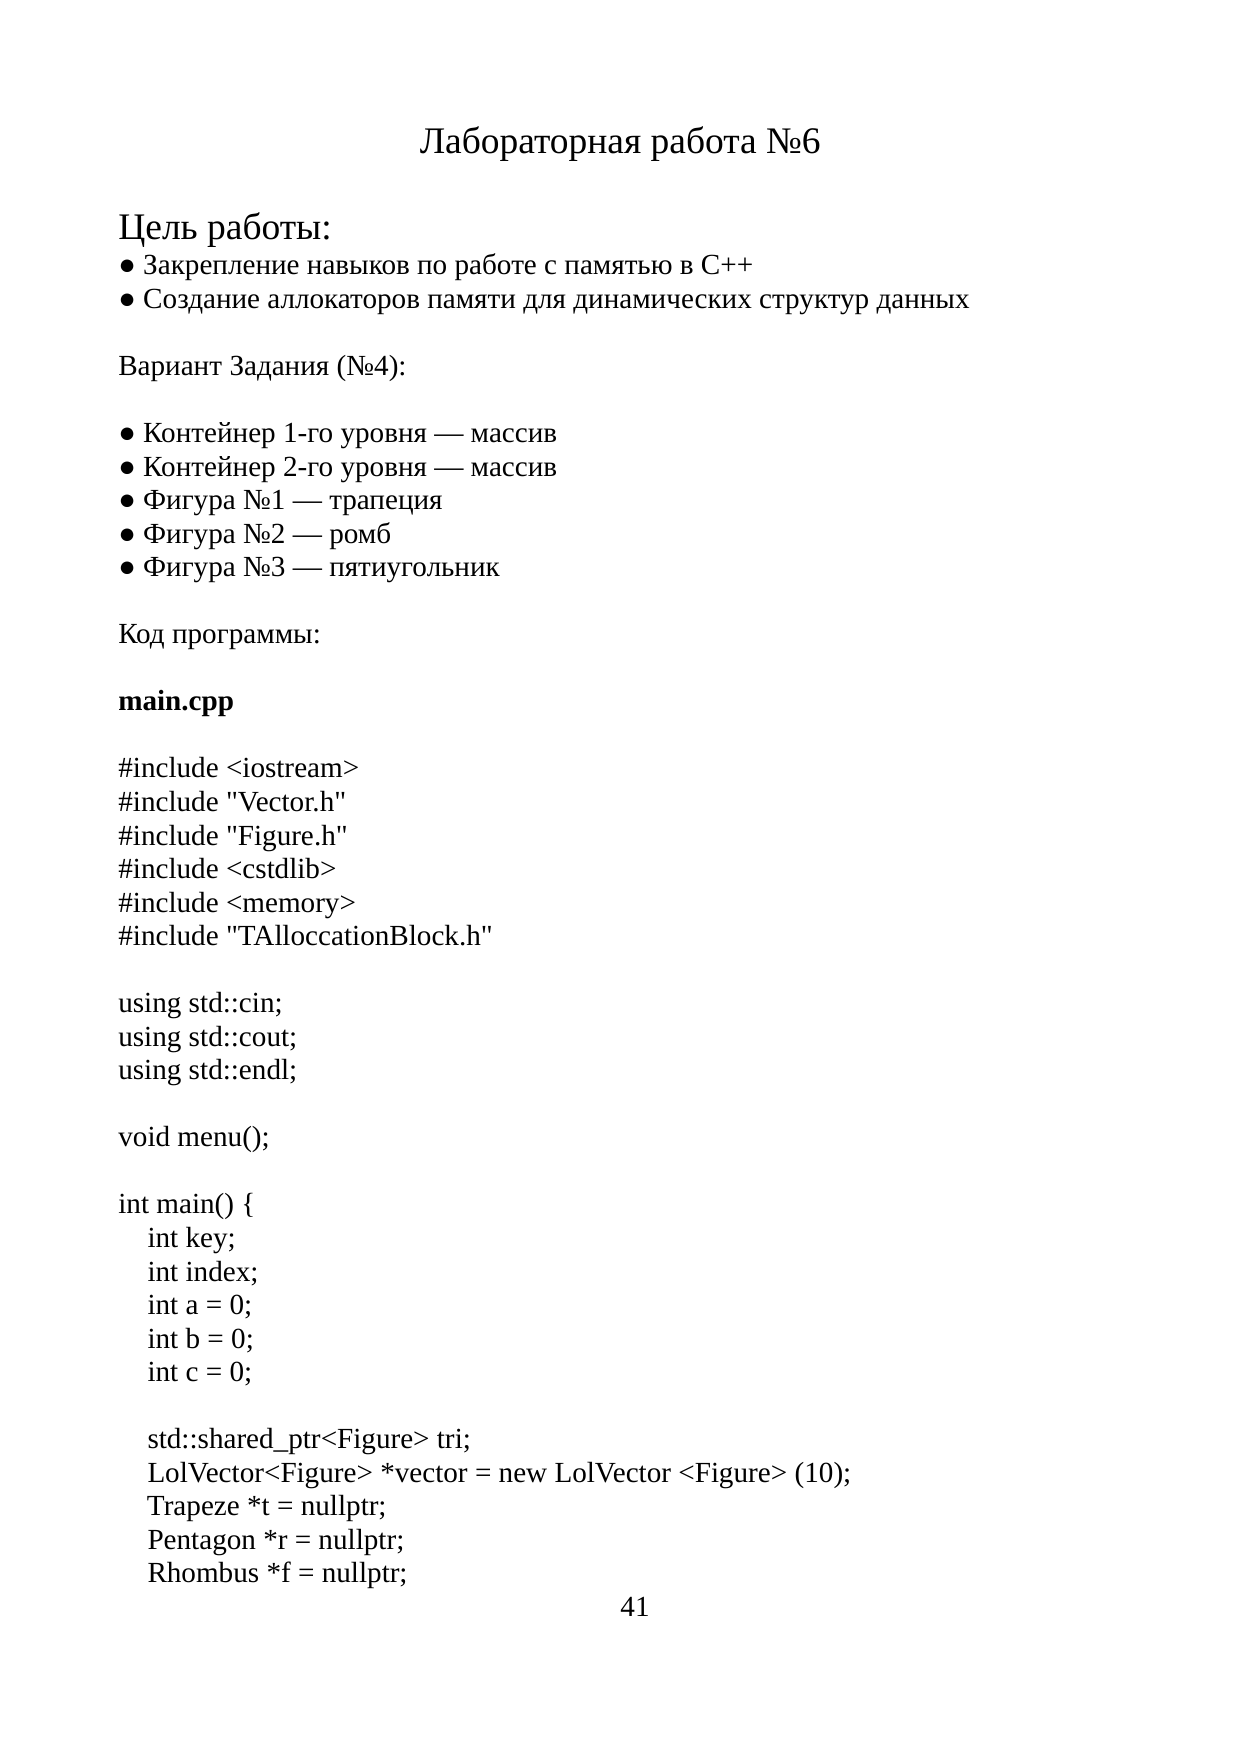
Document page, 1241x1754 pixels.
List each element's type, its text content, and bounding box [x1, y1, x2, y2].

text Лабораторная работа №6 [118, 118, 1122, 161]
text #include "Vector.h" [118, 784, 1122, 818]
text ● Контейнер 1-го уровня — массив [118, 415, 1122, 449]
text ● Фигура №3 — пятиугольник [118, 549, 1122, 583]
text #include "Figure.h" [118, 818, 1122, 851]
text using std::cout; [118, 1019, 1122, 1052]
text #include <cstdlib> [118, 851, 1122, 885]
text ● Создание аллокаторов памяти для динамических структур данных [118, 281, 1122, 314]
text LolVector<Figure> *vector = new LolVector <Figure> (10); [118, 1455, 1122, 1488]
text ● Фигура №2 — ромб [118, 516, 1122, 549]
text int b = 0; [118, 1321, 1122, 1354]
text std::shared_ptr<Figure> tri; [118, 1421, 1122, 1455]
text Pentagon *r = nullptr; [118, 1522, 1122, 1556]
text #include <memory> [118, 885, 1122, 918]
text #include "TAlloccationBlock.h" [118, 918, 1122, 952]
text int key; [118, 1220, 1122, 1254]
text using std::cin; [118, 985, 1122, 1019]
text Rhombus *f = nullptr; [118, 1556, 1122, 1589]
text ● Закрепление навыков по работе с памятью в С++ [118, 247, 1122, 281]
text int main() { [118, 1187, 1122, 1220]
text Код программы: [118, 616, 1122, 650]
text #include <iostream> [118, 751, 1122, 784]
text Вариант Задания (№4): [118, 348, 1122, 382]
text ● Фигура №1 — трапеция [118, 482, 1122, 516]
text int a = 0; [118, 1287, 1122, 1321]
text int index; [118, 1254, 1122, 1287]
text 41 [118, 1589, 1122, 1623]
text ● Контейнер 2-го уровня — массив [118, 449, 1122, 482]
text main.cpp [118, 683, 1122, 717]
text Trapeze *t = nullptr; [118, 1488, 1122, 1522]
text int c = 0; [118, 1354, 1122, 1388]
text Цель работы: [118, 204, 1122, 247]
text using std::endl; [118, 1052, 1122, 1086]
text void menu(); [118, 1119, 1122, 1153]
